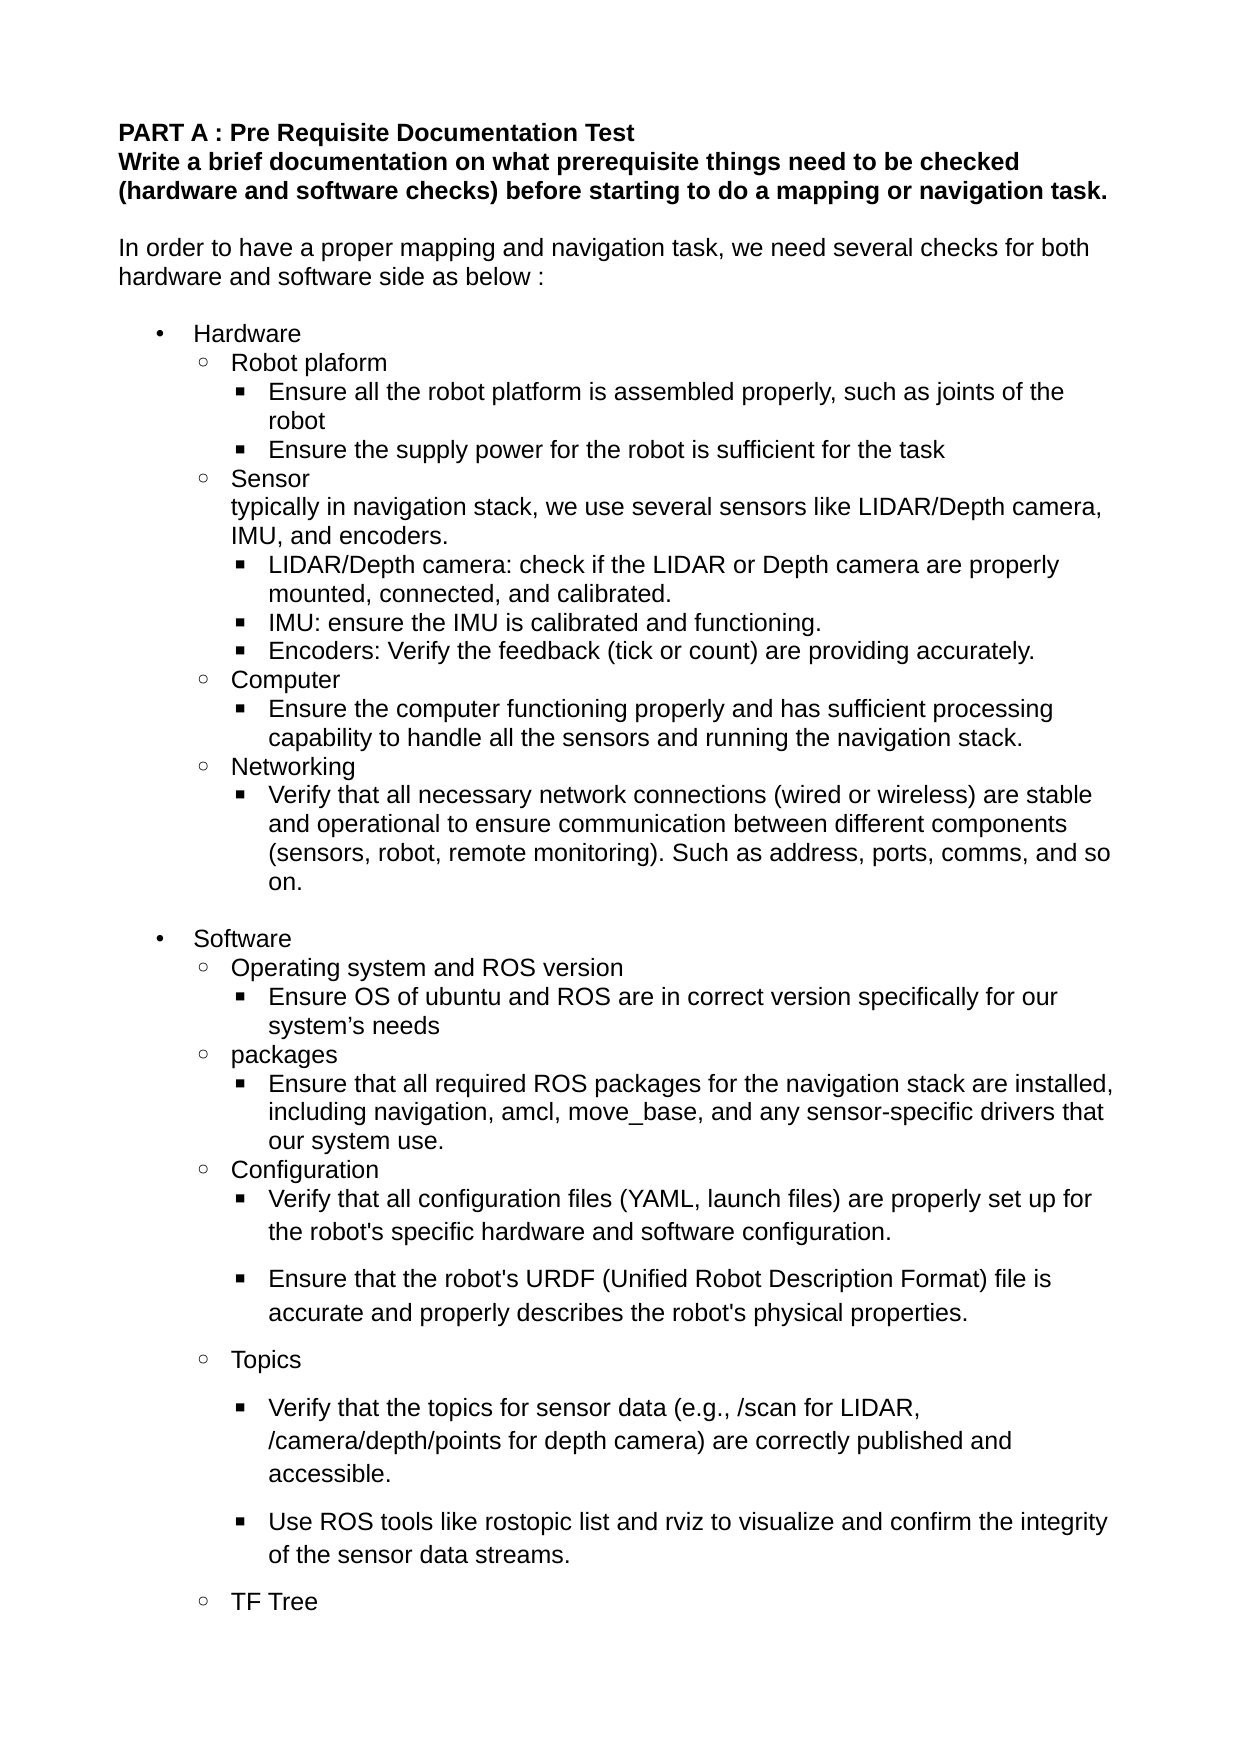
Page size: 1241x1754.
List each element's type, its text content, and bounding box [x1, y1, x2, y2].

text typically in navigation stack, we use several sensors like LIDAR/Depth camera, IMU, and encoders. [231, 492, 1122, 550]
list Verify that all configuration files (YAML, launch files) are properly set up for the robot's specific hardware and software configuration. [231, 1184, 1122, 1246]
list Sensor [193, 463, 1122, 492]
list Software [156, 924, 1122, 953]
list Encoders: Verify the feedback (tick or count) are providing accurately. [231, 636, 1122, 665]
list LIDAR/Depth camera: check if the LIDAR or Depth camera are properly mounted, connected, and calibrated. [231, 550, 1122, 607]
text PART A : Pre Requisite Documentation Test [118, 118, 1122, 147]
list Networking [193, 752, 1122, 781]
list Verify that all necessary network connections (wired or wireless) are stable and operational to ensure communication between different components (sensors, robot, remote monitoring). Such as address, ports, comms, and so on. [231, 781, 1122, 896]
list Operating system and ROS version [193, 953, 1122, 982]
list Ensure that the robot's URDF (Unified Robot Description Format) file is accurate and properly describes the robot's physical properties. [231, 1264, 1122, 1326]
list Ensure OS of ubuntu and ROS are in correct version specifically for our system’s needs [231, 982, 1122, 1040]
list Computer [193, 665, 1122, 694]
text In order to have a proper mapping and navigation task, we need several checks for both hardware and software side as below : [118, 233, 1122, 291]
list Verify that the topics for sensor data (e.g., /scan for LIDAR, /camera/depth/points for depth camera) are correctly published and accessible. [231, 1393, 1122, 1488]
list Use ROS tools like rostopic list and rviz to visualize and confirm the integrity of the sensor data streams. [231, 1507, 1122, 1568]
list Topics [193, 1345, 1122, 1374]
list Hardware [156, 319, 1122, 348]
list Robot plaform [193, 348, 1122, 377]
list Ensure all the robot platform is assembled properly, such as joints of the robot [231, 377, 1122, 435]
text Write a brief documentation on what prerequisite things need to be checked (hardware and software checks) before starting to do a mapping or navigation task. [118, 147, 1122, 204]
list Ensure that all required ROS packages for the navigation stack are installed, including navigation, amcl, move_base, and any sensor-specific drivers that our system use. [231, 1068, 1122, 1155]
list Ensure the supply power for the robot is sufficient for the task [231, 435, 1122, 463]
list Configuration [193, 1155, 1122, 1184]
list IMU: ensure the IMU is calibrated and functioning. [231, 607, 1122, 636]
list Ensure the computer functioning properly and has sufficient processing capability to handle all the sensors and running the navigation stack. [231, 694, 1122, 752]
list packages [193, 1040, 1122, 1068]
list TF Tree [193, 1587, 1122, 1616]
